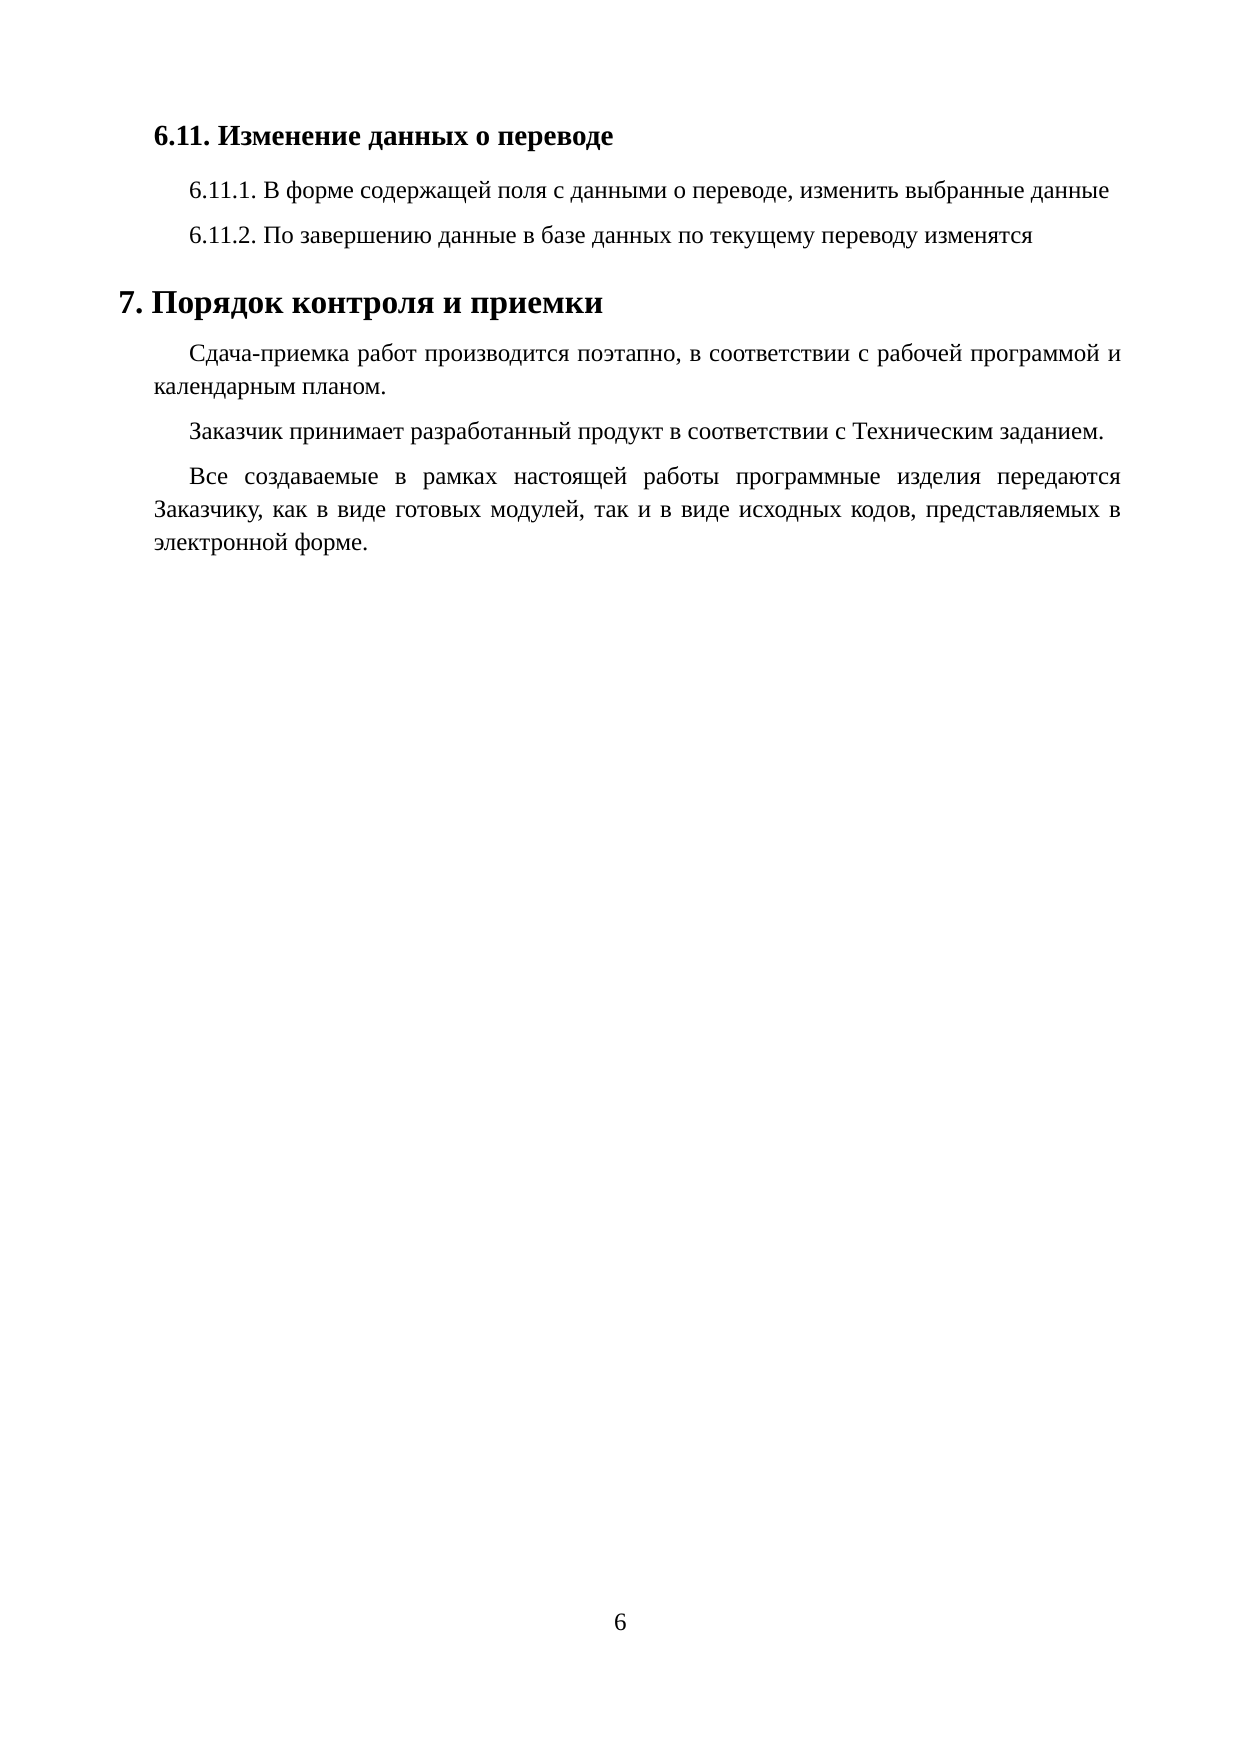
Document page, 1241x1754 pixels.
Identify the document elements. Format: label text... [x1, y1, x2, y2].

subtitle Изменение данных о переводе [153, 118, 1122, 152]
subtitle По завершению данные в базе данных по текущему переводу изменятся [189, 220, 1122, 249]
text Все создаваемые в рамках настоящей работы программные изделия передаются Заказчику, как в виде готовых модулей, так и в виде исходных кодов, представляемых в электронной форме. [153, 461, 1122, 556]
subtitle Порядок контроля и приемки [118, 283, 1122, 321]
subtitle В форме содержащей поля с данными о переводе, изменить выбранные данные [189, 175, 1122, 204]
text Заказчик принимает разработанный продукт в соответствии с Техническим заданием. [153, 416, 1122, 445]
text Сдача-приемка работ производится поэтапно, в соответствии с рабочей программой и календарным планом. [153, 338, 1122, 400]
